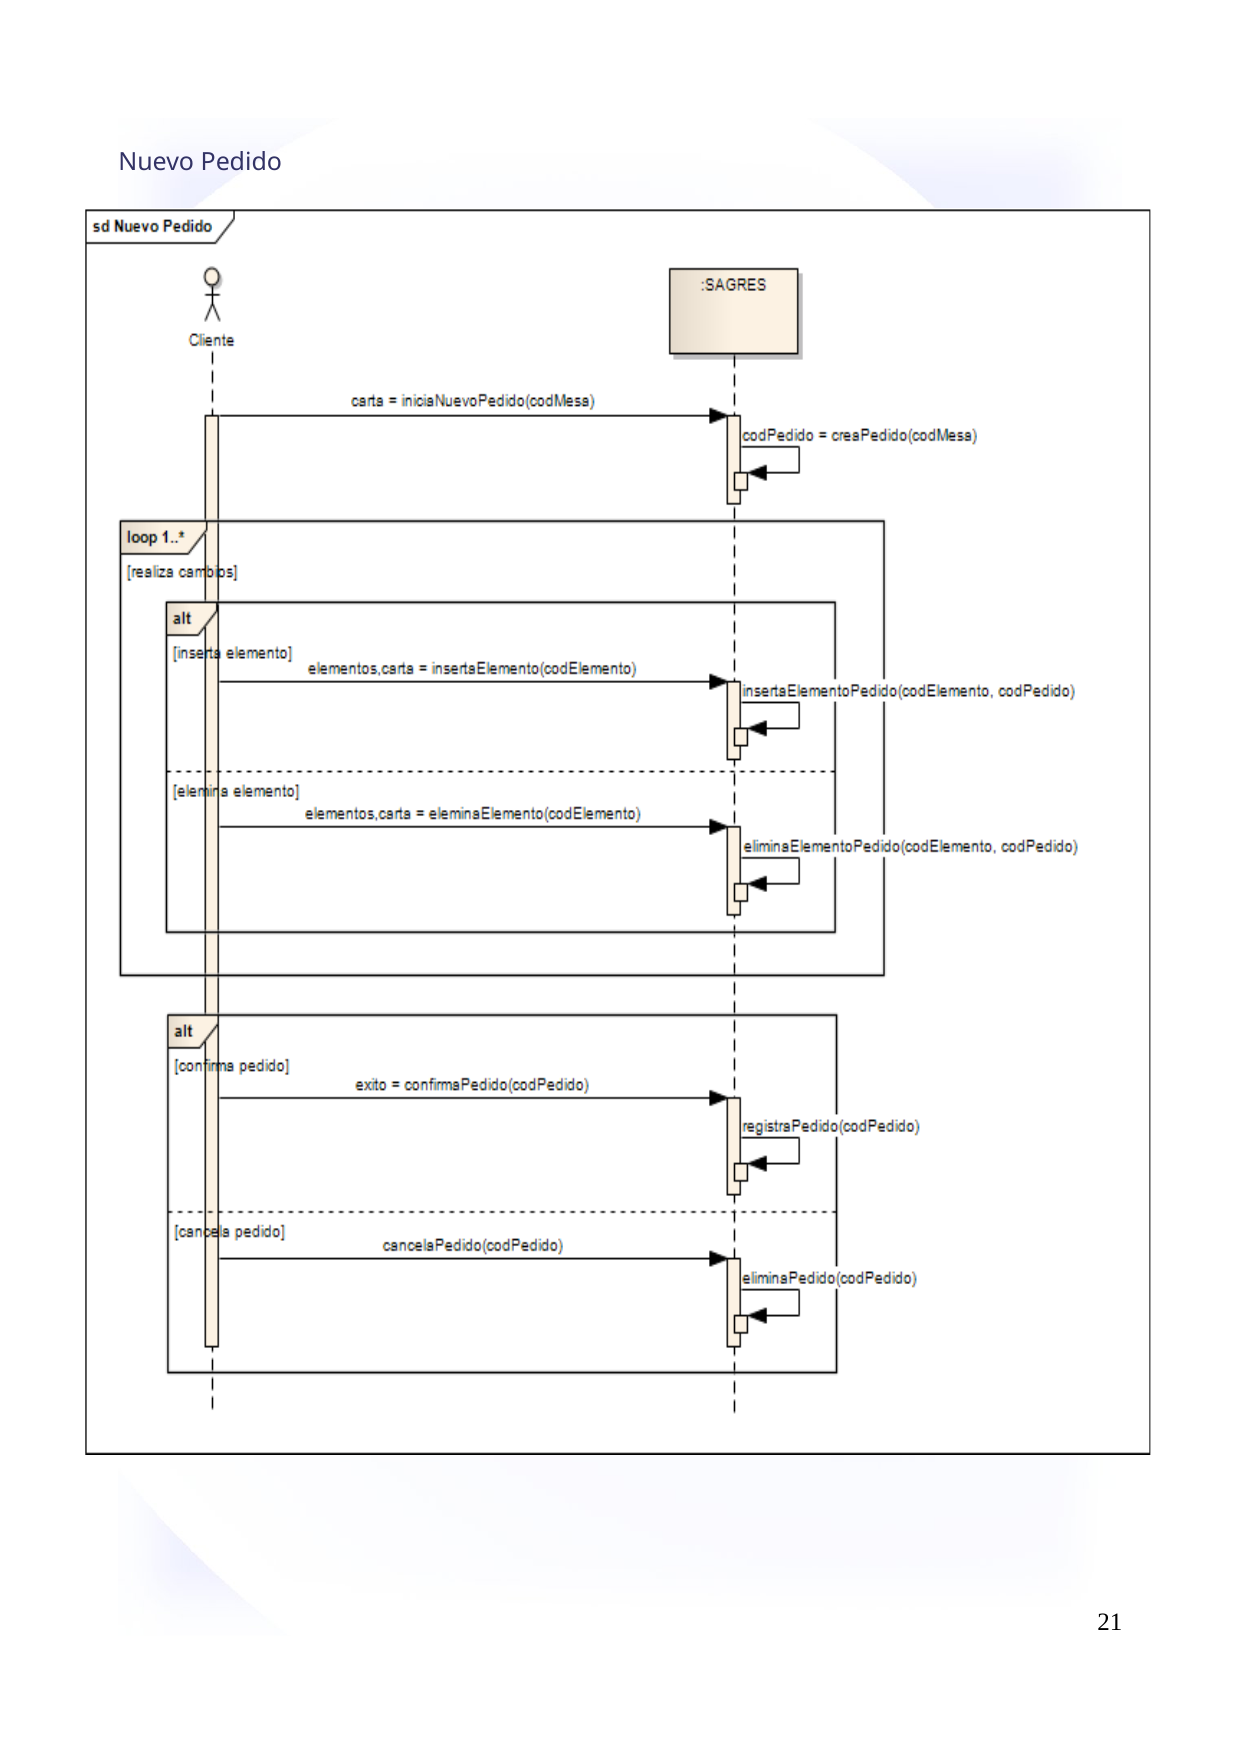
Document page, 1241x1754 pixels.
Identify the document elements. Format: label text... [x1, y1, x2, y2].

picture [84, 177, 1151, 1636]
subtitle Nuevo Pedido [118, 143, 1122, 177]
picture [118, 118, 1122, 143]
